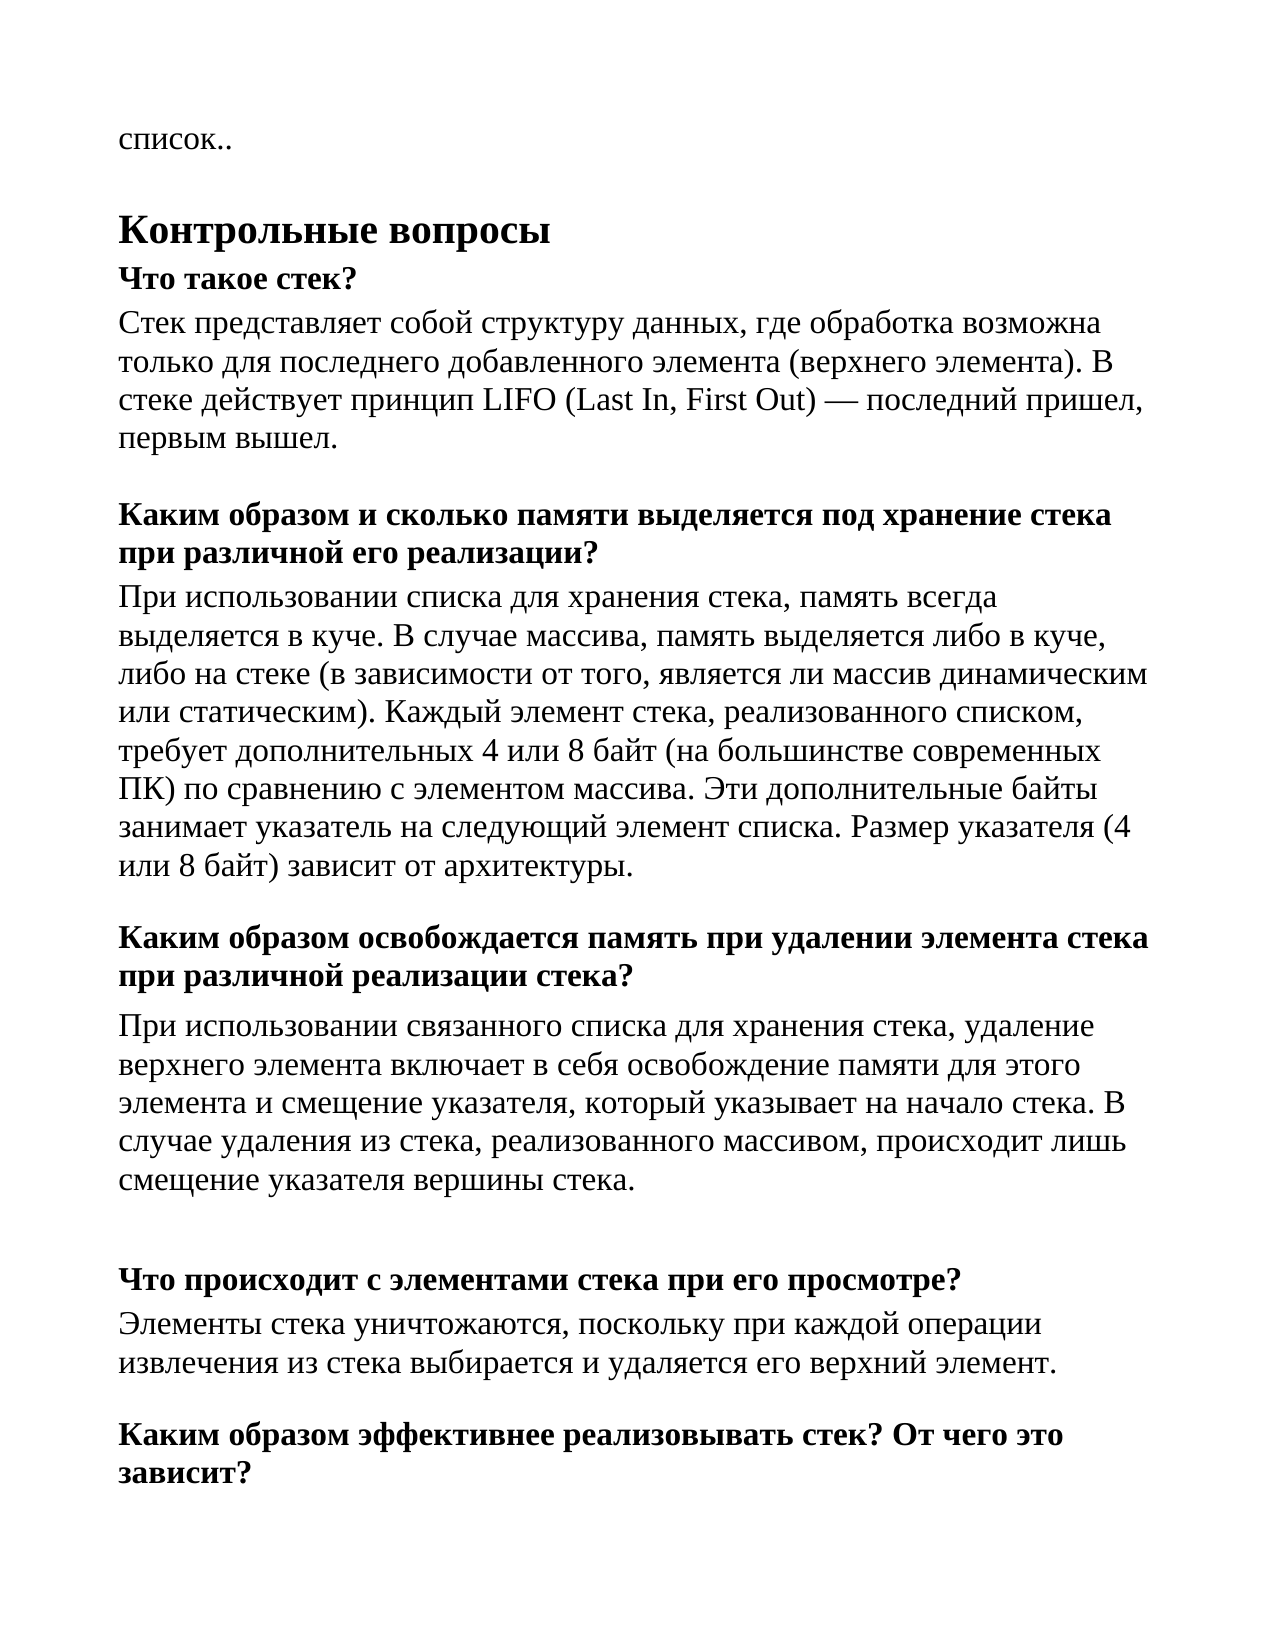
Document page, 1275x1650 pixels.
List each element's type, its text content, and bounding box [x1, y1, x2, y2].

text Что такое стек? [118, 258, 1157, 297]
text При использовании связанного списка для хранения стека, удаление верхнего элемента включает в себя освобождение памяти для этого элемента и смещение указателя, который указывает на начало стека. В случае удаления из стека, реализованного массивом, происходит лишь смещение указателя вершины стека. [118, 1006, 1157, 1197]
text При использовании списка для хранения стека, память всегда выделяется в куче. В случае массива, память выделяется либо в куче, либо на стеке (в зависимости от того, является ли массив динамическим или статическим). Каждый элемент стека, реализованного списком, требует дополнительных 4 или 8 байт (на большинстве современных ПК) по сравнению с элементом массива. Эти дополнительные байты занимает указатель на следующий элемент списка. Размер указателя (4 или 8 байт) зависит от архитектуры. Каким образом освобождается память при удалении элемента стека при различной реализации стека? [118, 577, 1157, 994]
text Что происходит с элементами стека при его просмотре? [118, 1259, 1157, 1298]
text Каким образом и сколько памяти выделяется под хранение стека при различной его реализации? [118, 494, 1157, 571]
text Элементы стека уничтожаются, поскольку при каждой операции извлечения из стека выбирается и удаляется его верхний элемент. Каким образом эффективнее реализовывать стек? От чего это зависит? [118, 1303, 1157, 1490]
text Контрольные вопросы [118, 204, 1157, 252]
text Стек представляет собой структуру данных, где обработка возможна только для последнего добавленного элемента (верхнего элемента). В стеке действует принцип LIFO (Last In, First Out) — последний пришел, первым вышел. [118, 302, 1157, 456]
text список.. [118, 118, 1157, 156]
